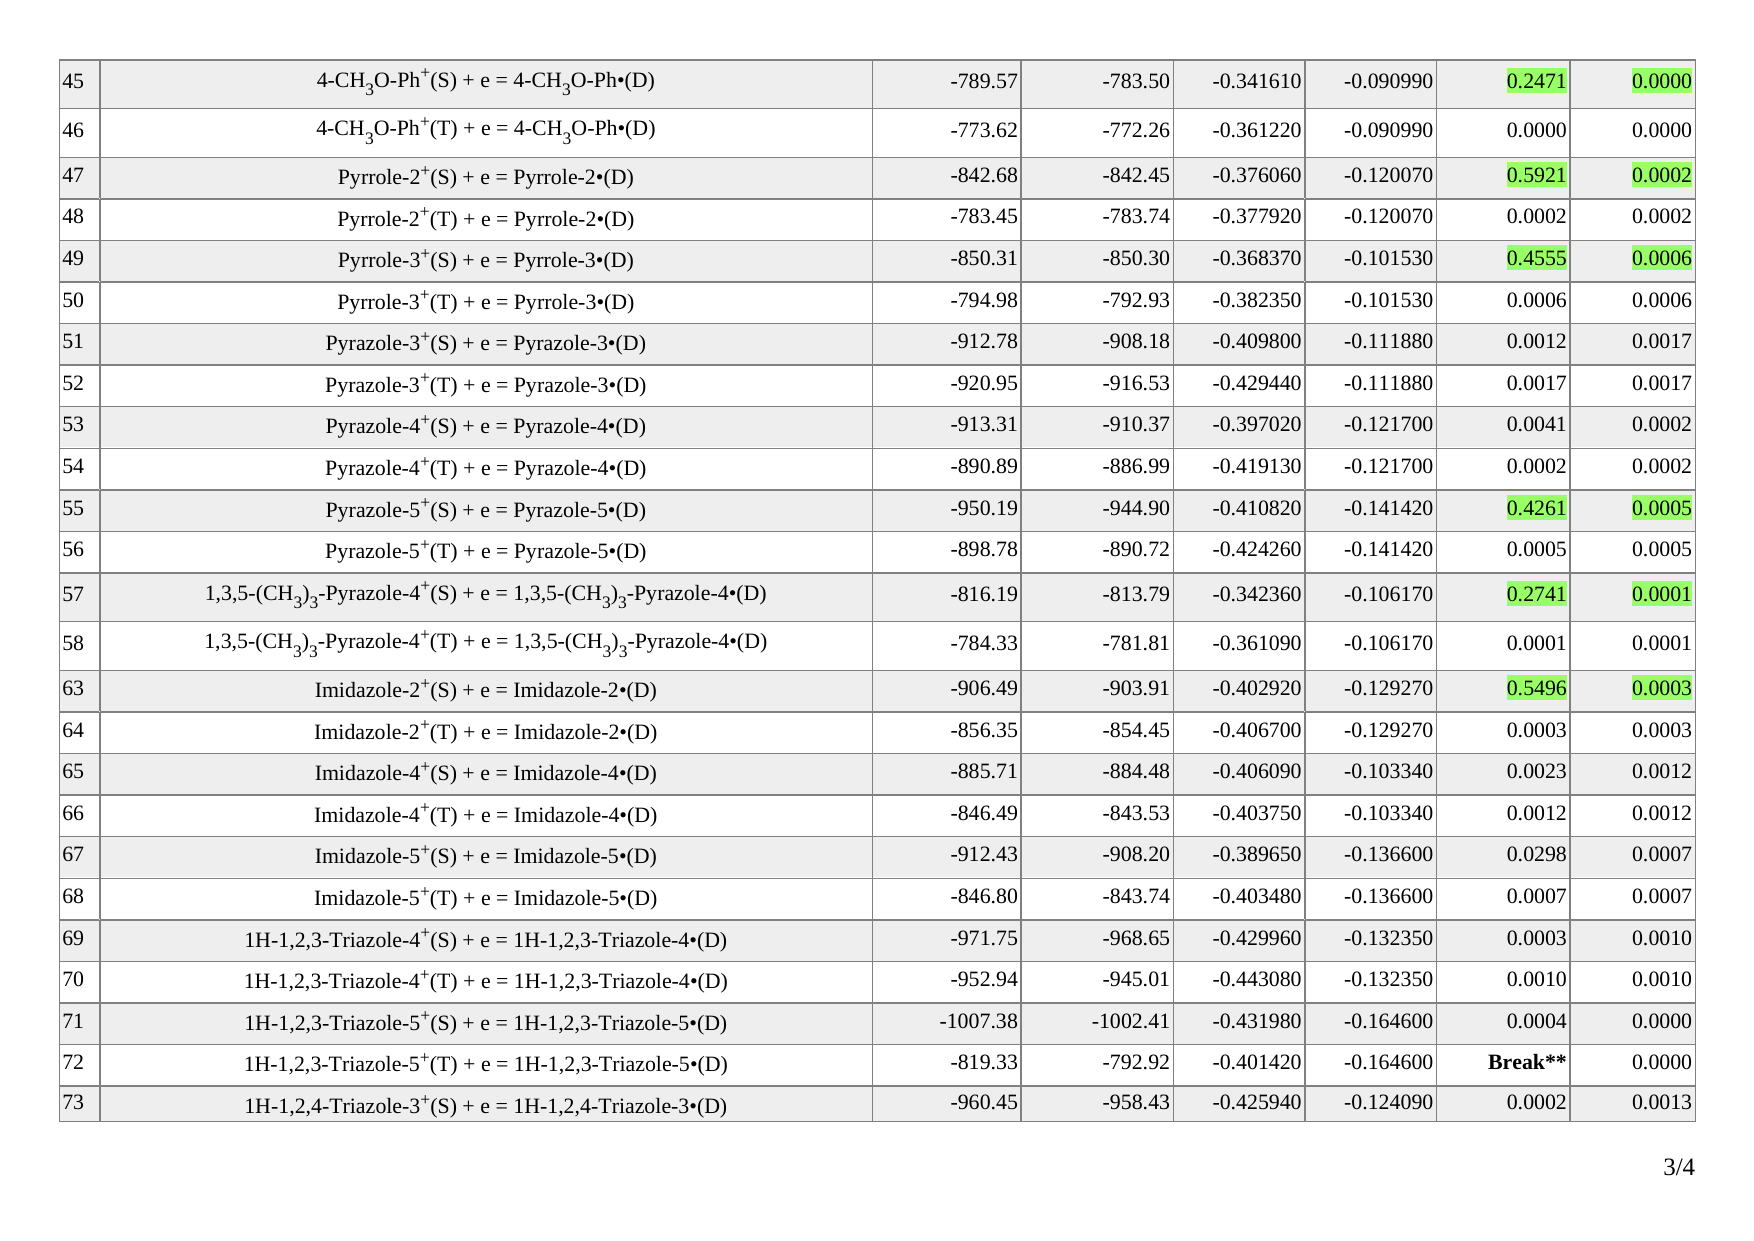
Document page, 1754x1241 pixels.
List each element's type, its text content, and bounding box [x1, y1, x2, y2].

table_cell -789.57 [873, 61, 1020, 108]
table_cell -0.090990 [1306, 109, 1436, 157]
table_cell 0.0012 [1571, 796, 1695, 836]
table_cell Imidazole-5+(S) + e = Imidazole-5•(D) [101, 837, 872, 877]
table_cell 1H-1,2,3-Triazole-4+(T) + e = 1H-1,2,3-Triazole-4•(D) [101, 962, 872, 1002]
table_cell 0.0010 [1571, 921, 1695, 961]
table_cell -913.31 [873, 407, 1020, 447]
table_cell -890.72 [1022, 532, 1173, 572]
table_cell 70 [60, 962, 99, 1002]
table_cell 0.0006 [1571, 241, 1695, 281]
table_cell 68 [60, 879, 99, 919]
table_cell 53 [60, 407, 99, 447]
table_cell 45 [60, 61, 99, 108]
table_cell -846.49 [873, 796, 1020, 836]
table_cell 0.2471 [1437, 61, 1569, 108]
table_cell -0.121700 [1306, 449, 1436, 489]
table_cell -783.50 [1022, 61, 1173, 108]
table_cell 1H-1,2,4-Triazole-3+(S) + e = 1H-1,2,4-Triazole-3•(D) [101, 1087, 872, 1121]
table_cell -0.368370 [1174, 241, 1304, 281]
table_cell 0.0005 [1571, 491, 1695, 531]
table_cell -0.120070 [1306, 158, 1436, 198]
table_cell Imidazole-2+(T) + e = Imidazole-2•(D) [101, 713, 872, 753]
table_cell -971.75 [873, 921, 1020, 961]
table_cell -784.33 [873, 622, 1020, 670]
table_cell -916.53 [1022, 366, 1173, 406]
table_cell 0.0017 [1437, 366, 1569, 406]
table_cell -0.103340 [1306, 796, 1436, 836]
table_cell -0.136600 [1306, 879, 1436, 919]
table_cell 46 [60, 109, 99, 157]
table_cell 0.0001 [1571, 622, 1695, 670]
table_cell -772.26 [1022, 109, 1173, 157]
table_cell 55 [60, 491, 99, 531]
table_cell -792.92 [1022, 1045, 1173, 1085]
table_cell 0.0010 [1571, 962, 1695, 1002]
table_cell 0.0003 [1437, 921, 1569, 961]
table_cell -0.132350 [1306, 962, 1436, 1002]
table_cell 51 [60, 324, 99, 364]
table_cell -0.136600 [1306, 837, 1436, 877]
table_cell 0.0000 [1571, 1004, 1695, 1044]
table_cell -968.65 [1022, 921, 1173, 961]
table_cell 0.4261 [1437, 491, 1569, 531]
table_cell 0.0010 [1437, 962, 1569, 1002]
table_cell 0.0298 [1437, 837, 1569, 877]
table_cell -0.377920 [1174, 200, 1304, 240]
table_cell 0.0004 [1437, 1004, 1569, 1044]
table_cell -884.48 [1022, 754, 1173, 794]
table_cell 0.0017 [1571, 324, 1695, 364]
table_cell 0.0007 [1571, 837, 1695, 877]
table_cell 73 [60, 1087, 99, 1121]
table_cell -0.402920 [1174, 671, 1304, 711]
table_cell -0.429960 [1174, 921, 1304, 961]
table_cell Pyrrole-2+(S) + e = Pyrrole-2•(D) [101, 158, 872, 198]
table_cell -0.120070 [1306, 200, 1436, 240]
table_cell 0.0005 [1571, 532, 1695, 572]
table_cell -783.74 [1022, 200, 1173, 240]
table_cell -843.74 [1022, 879, 1173, 919]
table_cell 0.0007 [1437, 879, 1569, 919]
table_cell Pyrazole-3+(T) + e = Pyrazole-3•(D) [101, 366, 872, 406]
table_cell 47 [60, 158, 99, 198]
table_cell -0.141420 [1306, 532, 1436, 572]
table_cell 54 [60, 449, 99, 489]
table_cell -0.101530 [1306, 283, 1436, 323]
table_cell -0.101530 [1306, 241, 1436, 281]
table_cell 63 [60, 671, 99, 711]
table_cell 0.0002 [1571, 449, 1695, 489]
table_cell -885.71 [873, 754, 1020, 794]
table_cell -944.90 [1022, 491, 1173, 531]
table_cell -0.164600 [1306, 1004, 1436, 1044]
table_cell 0.0003 [1571, 671, 1695, 711]
table_cell 67 [60, 837, 99, 877]
table_cell -0.361220 [1174, 109, 1304, 157]
table_cell -908.20 [1022, 837, 1173, 877]
table_cell -0.129270 [1306, 671, 1436, 711]
table_cell 0.0001 [1571, 574, 1695, 621]
table_cell -819.33 [873, 1045, 1020, 1085]
table_cell -0.409800 [1174, 324, 1304, 364]
table_cell -0.419130 [1174, 449, 1304, 489]
table_cell -783.45 [873, 200, 1020, 240]
table_cell -920.95 [873, 366, 1020, 406]
table_cell -0.403750 [1174, 796, 1304, 836]
table_cell 50 [60, 283, 99, 323]
table_cell -908.18 [1022, 324, 1173, 364]
table_cell -0.425940 [1174, 1087, 1304, 1121]
table_cell 64 [60, 713, 99, 753]
table_cell 0.0003 [1571, 713, 1695, 753]
table_cell 0.0005 [1437, 532, 1569, 572]
table_cell 0.0002 [1571, 407, 1695, 447]
table_cell -0.424260 [1174, 532, 1304, 572]
table_cell 0.0007 [1571, 879, 1695, 919]
table_cell Pyrazole-4+(S) + e = Pyrazole-4•(D) [101, 407, 872, 447]
table_cell 49 [60, 241, 99, 281]
table_cell 0.0013 [1571, 1087, 1695, 1121]
table_cell -950.19 [873, 491, 1020, 531]
table_cell -886.99 [1022, 449, 1173, 489]
table_cell -842.45 [1022, 158, 1173, 198]
table_cell -1002.41 [1022, 1004, 1173, 1044]
table_cell -0.389650 [1174, 837, 1304, 877]
table_cell 0.0003 [1437, 713, 1569, 753]
table_cell -0.121700 [1306, 407, 1436, 447]
table_cell 1,3,5-(CH3)3-Pyrazole-4+(S) + e = 1,3,5-(CH3)3-Pyrazole-4•(D) [101, 574, 872, 621]
table_cell -846.80 [873, 879, 1020, 919]
table_cell -0.401420 [1174, 1045, 1304, 1085]
table_cell 0.0002 [1437, 1087, 1569, 1121]
table_cell -0.141420 [1306, 491, 1436, 531]
table_cell Pyrazole-4+(T) + e = Pyrazole-4•(D) [101, 449, 872, 489]
table_cell 0.0002 [1571, 158, 1695, 198]
table_cell Pyrazole-5+(T) + e = Pyrazole-5•(D) [101, 532, 872, 572]
table_cell -0.376060 [1174, 158, 1304, 198]
table_cell 57 [60, 574, 99, 621]
table_cell -0.341610 [1174, 61, 1304, 108]
table_cell 0.5496 [1437, 671, 1569, 711]
table_cell -850.30 [1022, 241, 1173, 281]
table_cell 0.4555 [1437, 241, 1569, 281]
table_cell -0.431980 [1174, 1004, 1304, 1044]
table_cell -0.361090 [1174, 622, 1304, 670]
table_cell -0.406090 [1174, 754, 1304, 794]
table_cell 0.2741 [1437, 574, 1569, 621]
table_cell -958.43 [1022, 1087, 1173, 1121]
table_cell 56 [60, 532, 99, 572]
table_cell 0.0006 [1437, 283, 1569, 323]
table_cell 0.0000 [1571, 61, 1695, 108]
table_cell 0.0017 [1571, 366, 1695, 406]
table_cell -0.103340 [1306, 754, 1436, 794]
table_cell Pyrazole-5+(S) + e = Pyrazole-5•(D) [101, 491, 872, 531]
table_cell -842.68 [873, 158, 1020, 198]
table_cell Imidazole-2+(S) + e = Imidazole-2•(D) [101, 671, 872, 711]
table_cell -773.62 [873, 109, 1020, 157]
table_cell -0.164600 [1306, 1045, 1436, 1085]
table_cell 1H-1,2,3-Triazole-5+(S) + e = 1H-1,2,3-Triazole-5•(D) [101, 1004, 872, 1044]
table_cell -856.35 [873, 713, 1020, 753]
table_cell -0.443080 [1174, 962, 1304, 1002]
table_cell -912.43 [873, 837, 1020, 877]
table_cell 0.0001 [1437, 622, 1569, 670]
table_cell -850.31 [873, 241, 1020, 281]
table_cell Pyrazole-3+(S) + e = Pyrazole-3•(D) [101, 324, 872, 364]
table_cell 0.0000 [1571, 1045, 1695, 1085]
table_cell 1H-1,2,3-Triazole-4+(S) + e = 1H-1,2,3-Triazole-4•(D) [101, 921, 872, 961]
table_cell -0.090990 [1306, 61, 1436, 108]
table_cell -0.342360 [1174, 574, 1304, 621]
table_cell 69 [60, 921, 99, 961]
table_cell 1H-1,2,3-Triazole-5+(T) + e = 1H-1,2,3-Triazole-5•(D) [101, 1045, 872, 1085]
table_cell -903.91 [1022, 671, 1173, 711]
table_cell -945.01 [1022, 962, 1173, 1002]
table_cell 0.0002 [1571, 200, 1695, 240]
table_cell 0.0041 [1437, 407, 1569, 447]
table_cell -912.78 [873, 324, 1020, 364]
table_cell 1,3,5-(CH3)3-Pyrazole-4+(T) + e = 1,3,5-(CH3)3-Pyrazole-4•(D) [101, 622, 872, 670]
table_cell -906.49 [873, 671, 1020, 711]
table_cell 65 [60, 754, 99, 794]
table_cell Pyrrole-3+(S) + e = Pyrrole-3•(D) [101, 241, 872, 281]
table_cell -792.93 [1022, 283, 1173, 323]
table_cell -0.403480 [1174, 879, 1304, 919]
table_cell -910.37 [1022, 407, 1173, 447]
table_cell -0.429440 [1174, 366, 1304, 406]
table_cell -0.124090 [1306, 1087, 1436, 1121]
table_cell 0.0000 [1571, 109, 1695, 157]
table_cell 71 [60, 1004, 99, 1044]
table_cell -0.129270 [1306, 713, 1436, 753]
table_cell 0.0012 [1437, 796, 1569, 836]
table_cell Pyrrole-2+(T) + e = Pyrrole-2•(D) [101, 200, 872, 240]
table_cell -813.79 [1022, 574, 1173, 621]
table_cell -952.94 [873, 962, 1020, 1002]
table_cell 0.0000 [1437, 109, 1569, 157]
table_cell Imidazole-4+(T) + e = Imidazole-4•(D) [101, 796, 872, 836]
table_cell Imidazole-5+(T) + e = Imidazole-5•(D) [101, 879, 872, 919]
table_cell 0.0012 [1571, 754, 1695, 794]
table_cell -0.111880 [1306, 366, 1436, 406]
table_cell 4-CH3O-Ph+(T) + e = 4-CH3O-Ph•(D) [101, 109, 872, 157]
table_cell Pyrrole-3+(T) + e = Pyrrole-3•(D) [101, 283, 872, 323]
table_cell -0.397020 [1174, 407, 1304, 447]
table_cell 66 [60, 796, 99, 836]
table_cell 0.5921 [1437, 158, 1569, 198]
table_cell Break** [1437, 1045, 1569, 1085]
table_cell Imidazole-4+(S) + e = Imidazole-4•(D) [101, 754, 872, 794]
table_cell -781.81 [1022, 622, 1173, 670]
table_cell 0.0023 [1437, 754, 1569, 794]
table_cell 0.0002 [1437, 200, 1569, 240]
table_cell -0.410820 [1174, 491, 1304, 531]
table_cell -794.98 [873, 283, 1020, 323]
table_cell -854.45 [1022, 713, 1173, 753]
table_cell 0.0006 [1571, 283, 1695, 323]
table_cell -816.19 [873, 574, 1020, 621]
table_cell -0.106170 [1306, 622, 1436, 670]
table_cell -960.45 [873, 1087, 1020, 1121]
table_cell 0.0012 [1437, 324, 1569, 364]
table_cell 0.0002 [1437, 449, 1569, 489]
table_cell -1007.38 [873, 1004, 1020, 1044]
table_cell -0.111880 [1306, 324, 1436, 364]
table_cell -0.132350 [1306, 921, 1436, 961]
table_cell -843.53 [1022, 796, 1173, 836]
table_cell -890.89 [873, 449, 1020, 489]
table_cell -0.382350 [1174, 283, 1304, 323]
table_cell 48 [60, 200, 99, 240]
table_cell 52 [60, 366, 99, 406]
table_cell 58 [60, 622, 99, 670]
table_cell -0.406700 [1174, 713, 1304, 753]
table_cell 72 [60, 1045, 99, 1085]
table_cell -898.78 [873, 532, 1020, 572]
table_cell 4-CH3O-Ph+(S) + e = 4-CH3O-Ph•(D) [101, 61, 872, 108]
table_cell -0.106170 [1306, 574, 1436, 621]
